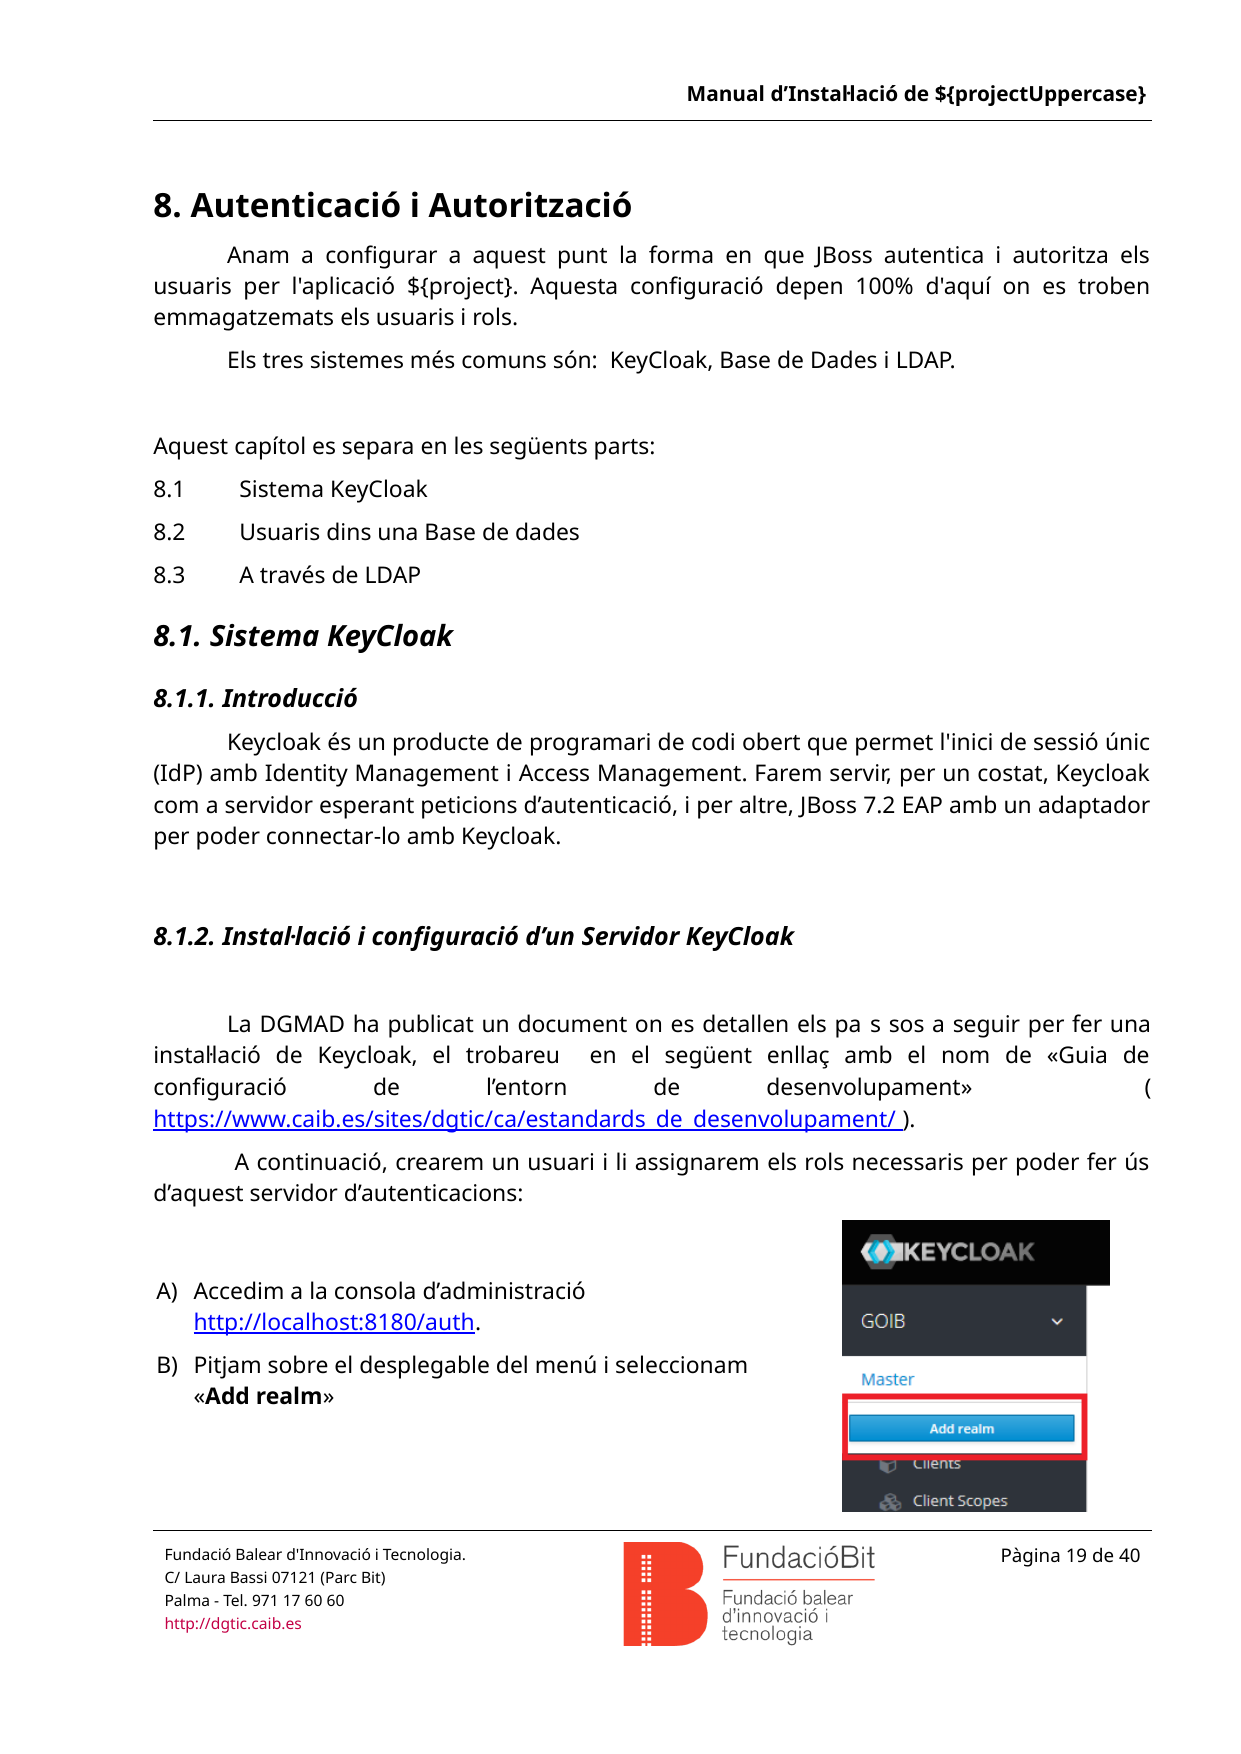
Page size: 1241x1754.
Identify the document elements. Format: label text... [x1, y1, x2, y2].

picture [623, 1542, 875, 1646]
subtitle Introducció [153, 680, 1152, 714]
picture [842, 1220, 1110, 1512]
table_header Accedim a la consola d’administració http://localhost:8180/auth. Pitjam sobre el desplegable del menú i seleccionam «Add realm» [153, 1220, 766, 1523]
text 8.1 Sistema KeyCloak [153, 473, 1152, 504]
text A continuació, crearem un usuari i li assignarem els rols necessaris per poder fer ús d’aquest servidor d’autenticacions: [153, 1146, 1152, 1208]
subtitle Autenticació i Autorització [153, 181, 1152, 227]
text La DGMAD ha publicat un document on es detallen els pa s sos a seguir per fer una instal·lació de Keycloak, el trobareu en el següent enllaç amb el nom de «Guia de configuració de l’entorn de desenvolupament» ( https://www.caib.es/sites/dgtic/ca/estandards_de_desenvolupament/ ). [153, 1008, 1152, 1134]
text Aquest capítol es separa en les següents parts: [153, 430, 1152, 461]
text Anam a configurar a aquest punt la forma en que JBoss autentica i autoritza els usuaris per l'aplicació ${project}. Aquesta configuració depen 100% d'aquí on es troben emmagatzemats els usuaris i rols. [153, 239, 1152, 332]
table_header [766, 1220, 1152, 1523]
subtitle Sistema KeyCloak [153, 616, 1152, 655]
text 8.3 A través de LDAP [153, 559, 1152, 591]
text Keycloak és un producte de programari de codi obert que permet l'inici de sessió únic (IdP) amb Identity Management i Access Management. Farem servir, per un costat, Keycloak com a servidor esperant peticions d’autenticació, i per altre, JBoss 7.2 EAP amb un adaptador per poder connectar-lo amb Keycloak. [153, 726, 1152, 851]
text Els tres sistemes més comuns són: KeyCloak, Base de Dades i LDAP. [153, 344, 1152, 375]
text 8.2 Usuaris dins una Base de dades [153, 516, 1152, 547]
subtitle Instal·lació i configuració d’un Servidor KeyCloak [153, 919, 1152, 953]
